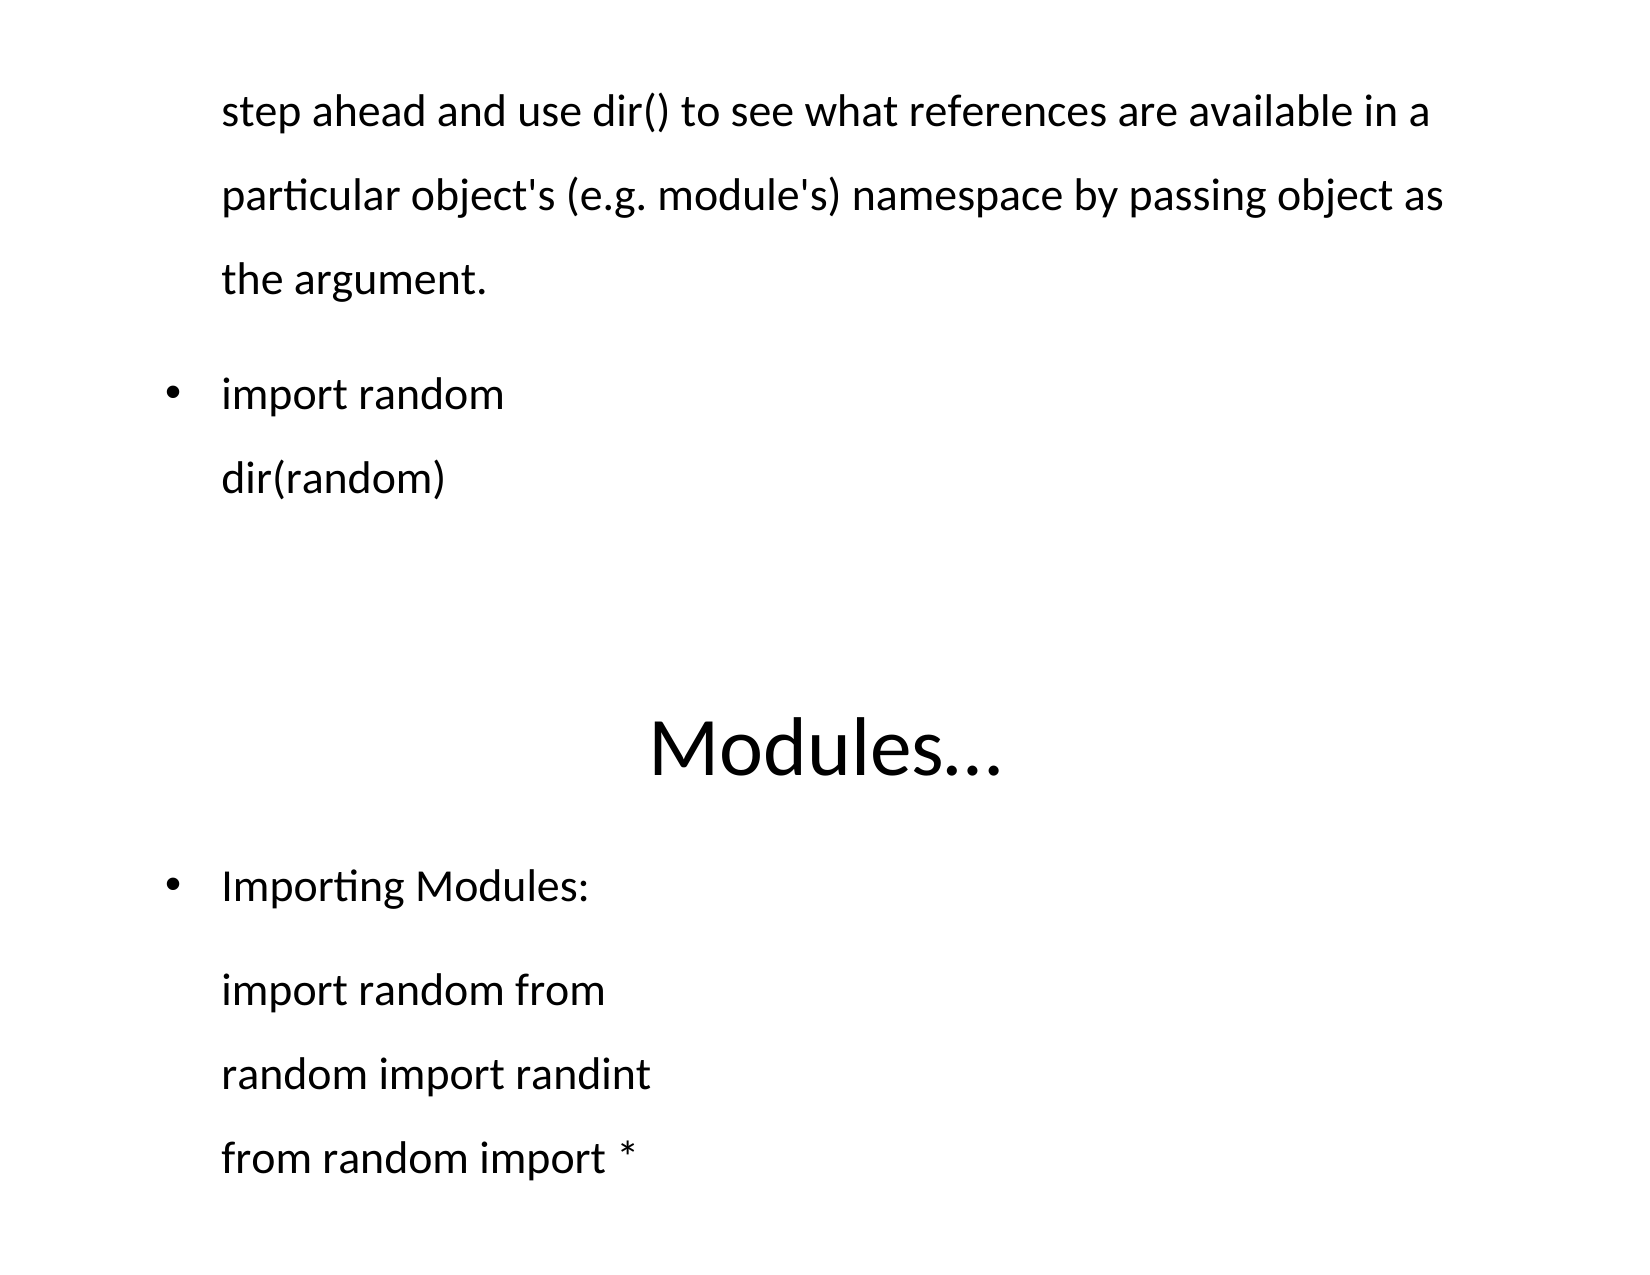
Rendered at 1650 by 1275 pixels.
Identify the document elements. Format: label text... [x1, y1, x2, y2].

table_header Modules… [221, 670, 1575, 833]
table_cell [75, 59, 221, 342]
table_cell step ahead and use dir() to see what references are available in a particular object's (e.g. module's) namespace by passing object as the argument. [221, 59, 1575, 342]
table_cell import random dir(random) [221, 342, 1575, 608]
table_header [75, 670, 221, 833]
table_cell • [75, 833, 221, 1198]
table_cell Importing Modules: import random from random import randint from random import * [221, 833, 1575, 1198]
table_cell • [75, 342, 221, 608]
